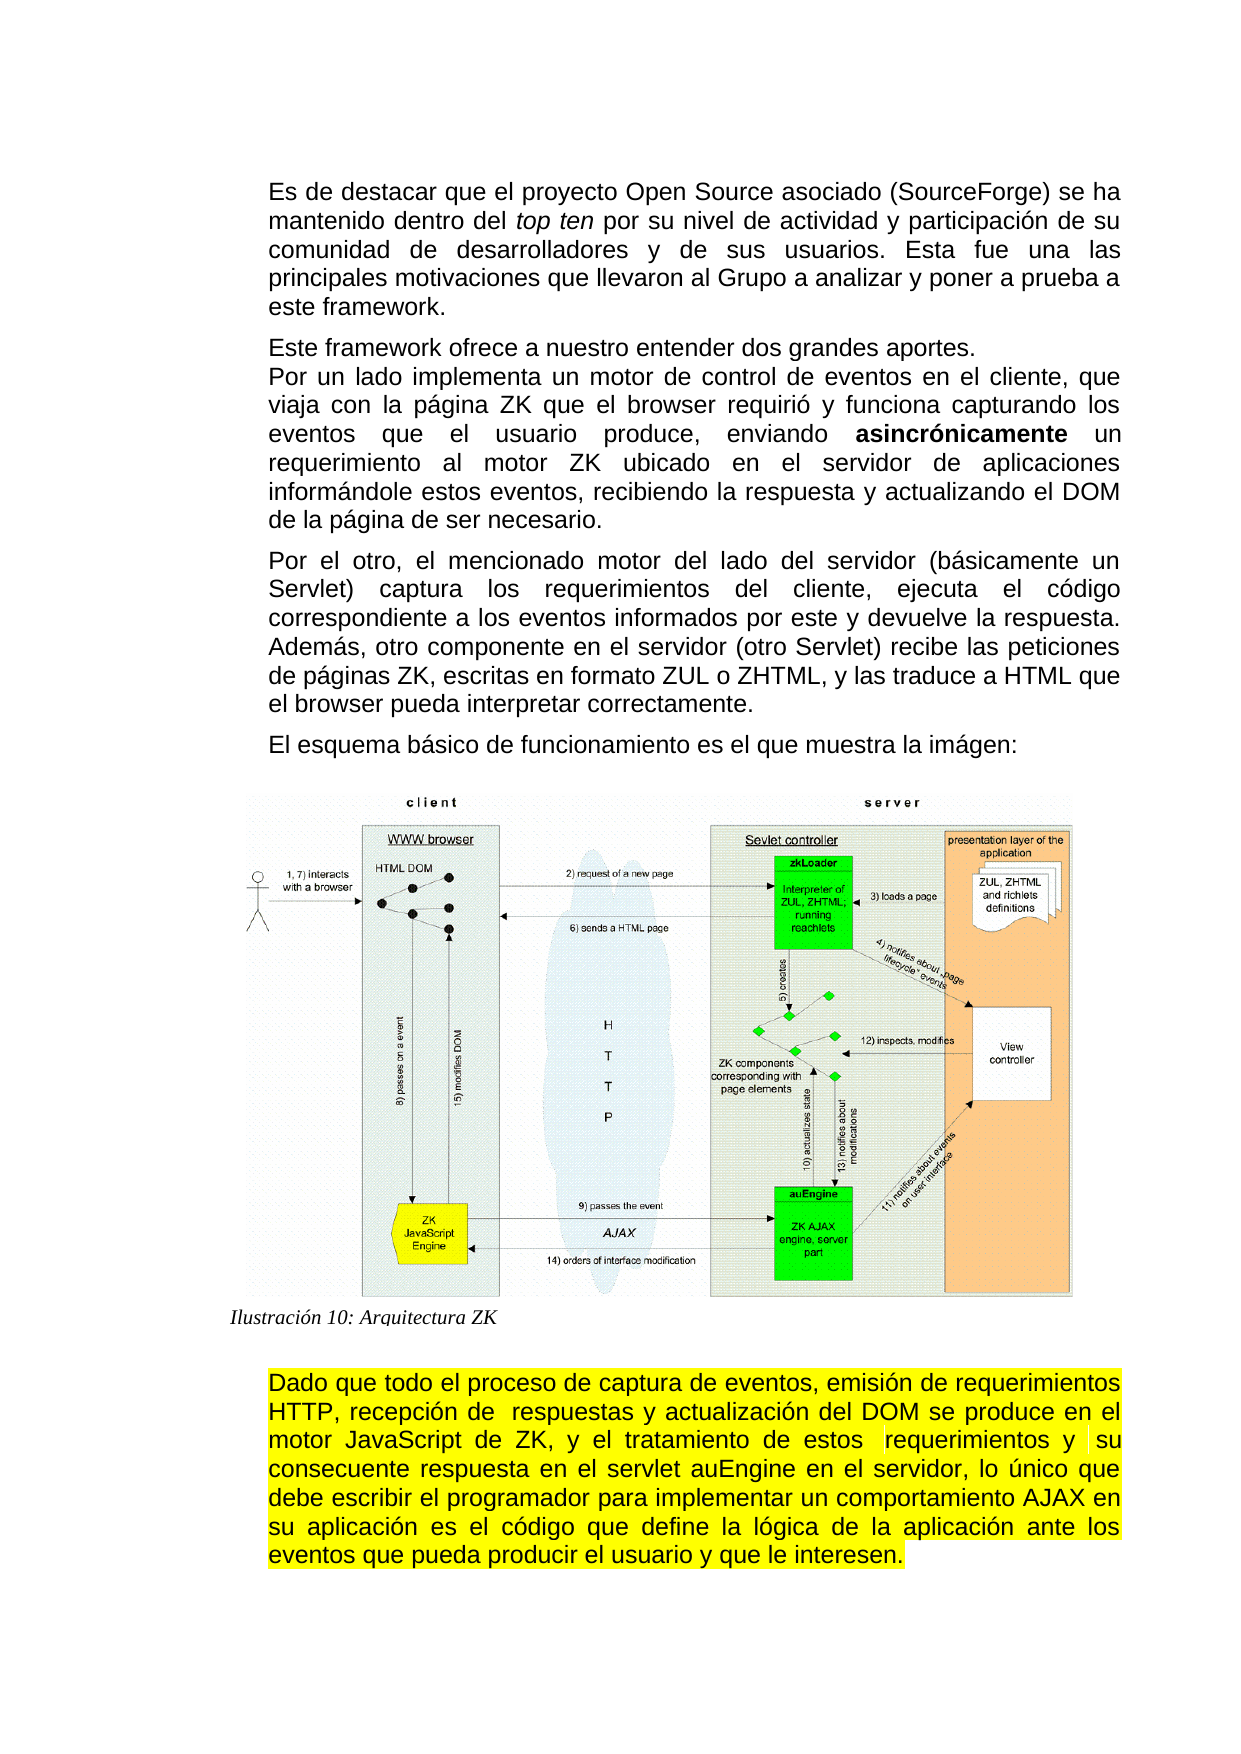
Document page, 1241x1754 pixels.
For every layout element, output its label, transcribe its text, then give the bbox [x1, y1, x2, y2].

text Ilustración 10: Arquitectura ZK [499, 1305, 1085, 1326]
picture [246, 793, 1073, 1297]
text Por el otro, el mencionado motor del lado del servidor (básicamente un Servlet) captura los requerimientos del cliente, ejecuta el código correspondiente a los eventos informados por este y devuelve la respuesta. Además, otro componente en el servidor (otro Servlet) recibe las peticiones de páginas ZK, escritas en formato ZUL o ZHTML, y las traduce a HTML que el browser pueda interpretar correctamente. [268, 689, 1122, 718]
text El esquema básico de funcionamiento es el que muestra la imágen: [1019, 730, 1122, 759]
text Es de destacar que el proyecto Open Source asociado (SourceForge) se ha mantenido dentro del top ten por su nivel de actividad y participación de su comunidad de desarrolladores y de sus usuarios. Esta fue una las principales motivaciones que llevaron al Grupo a analizar y poner a prueba a este framework. [446, 292, 1122, 321]
text Este framework ofrece a nuestro entender dos grandes aportes. Por un lado implementa un motor de control de eventos en el cliente, que viaja con la página ZK que el browser requirió y funciona capturando los eventos que el usuario produce, enviando asincrónicamente un requerimiento al motor ZK ubicado en el servidor de aplicaciones informándole estos eventos, recibiendo la respuesta y actualizando el DOM de la página de ser necesario. [603, 505, 1122, 534]
text Dado que todo el proceso de captura de eventos, emisión de requerimientos HTTP, recepción de respuestas y actualización del DOM se produce en el motor JavaScript de ZK, y el tratamiento de estos requerimientos y su consecuente respuesta en el servlet auEngine en el servidor, lo único que debe escribir el programador para implementar un comportamiento AJAX en su aplicación es el código que define la lógica de la aplicación ante los eventos que pueda producir el usuario y que le interesen. [268, 1339, 1122, 1569]
